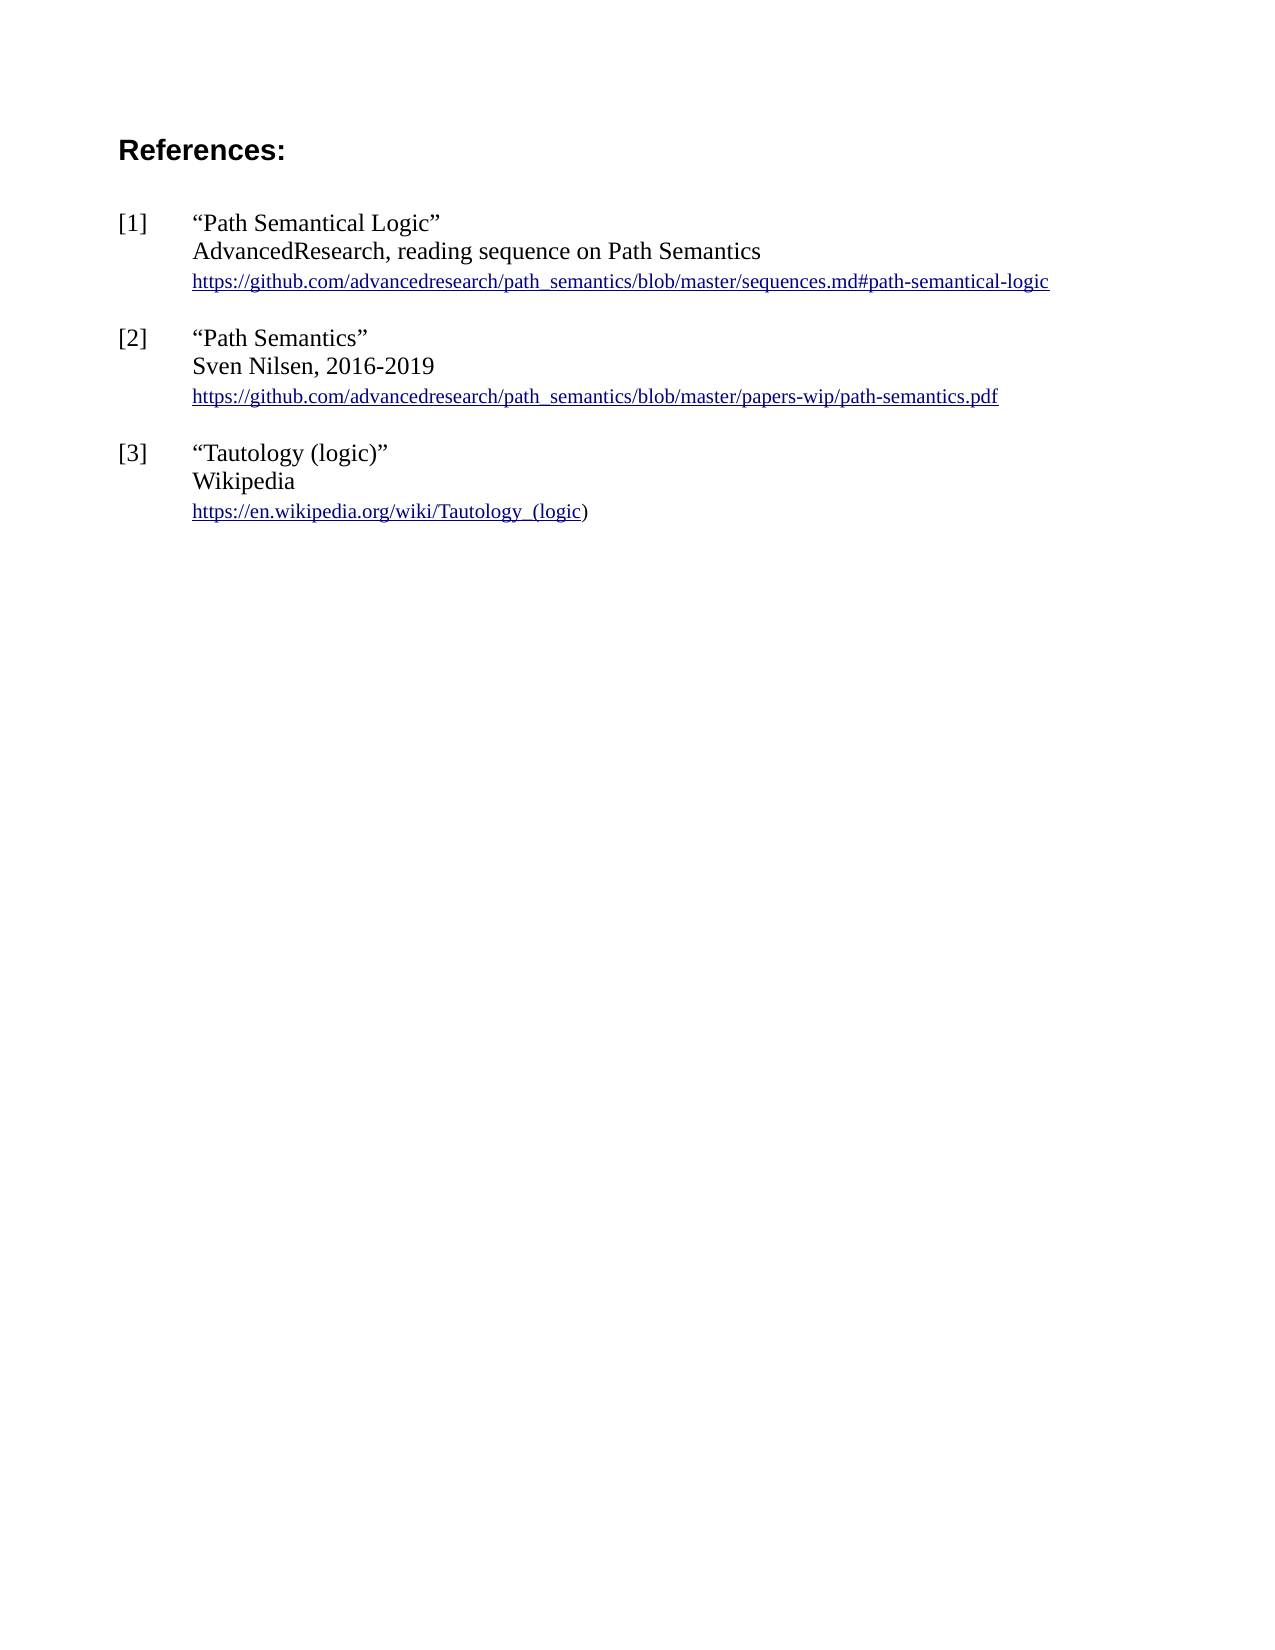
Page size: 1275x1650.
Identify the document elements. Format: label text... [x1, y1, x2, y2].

text https://github.com/advancedresearch/path_semantics/blob/master/sequences.md#path-semantical-logic [118, 265, 1157, 294]
text [3] “Tautology (logic)” [118, 438, 1157, 466]
text [1] “Path Semantical Logic” [118, 208, 1157, 236]
text https://en.wikipedia.org/wiki/Tautology_(logic) [118, 495, 1157, 524]
text AdvancedResearch, reading sequence on Path Semantics [118, 236, 1157, 265]
text [2] “Path Semantics” [118, 323, 1157, 351]
text Wikipedia [118, 466, 1157, 495]
subtitle References: [118, 133, 1157, 166]
text Sven Nilsen, 2016-2019 [118, 351, 1157, 380]
text https://github.com/advancedresearch/path_semantics/blob/master/papers-wip/path-semantics.pdf [118, 380, 1157, 409]
